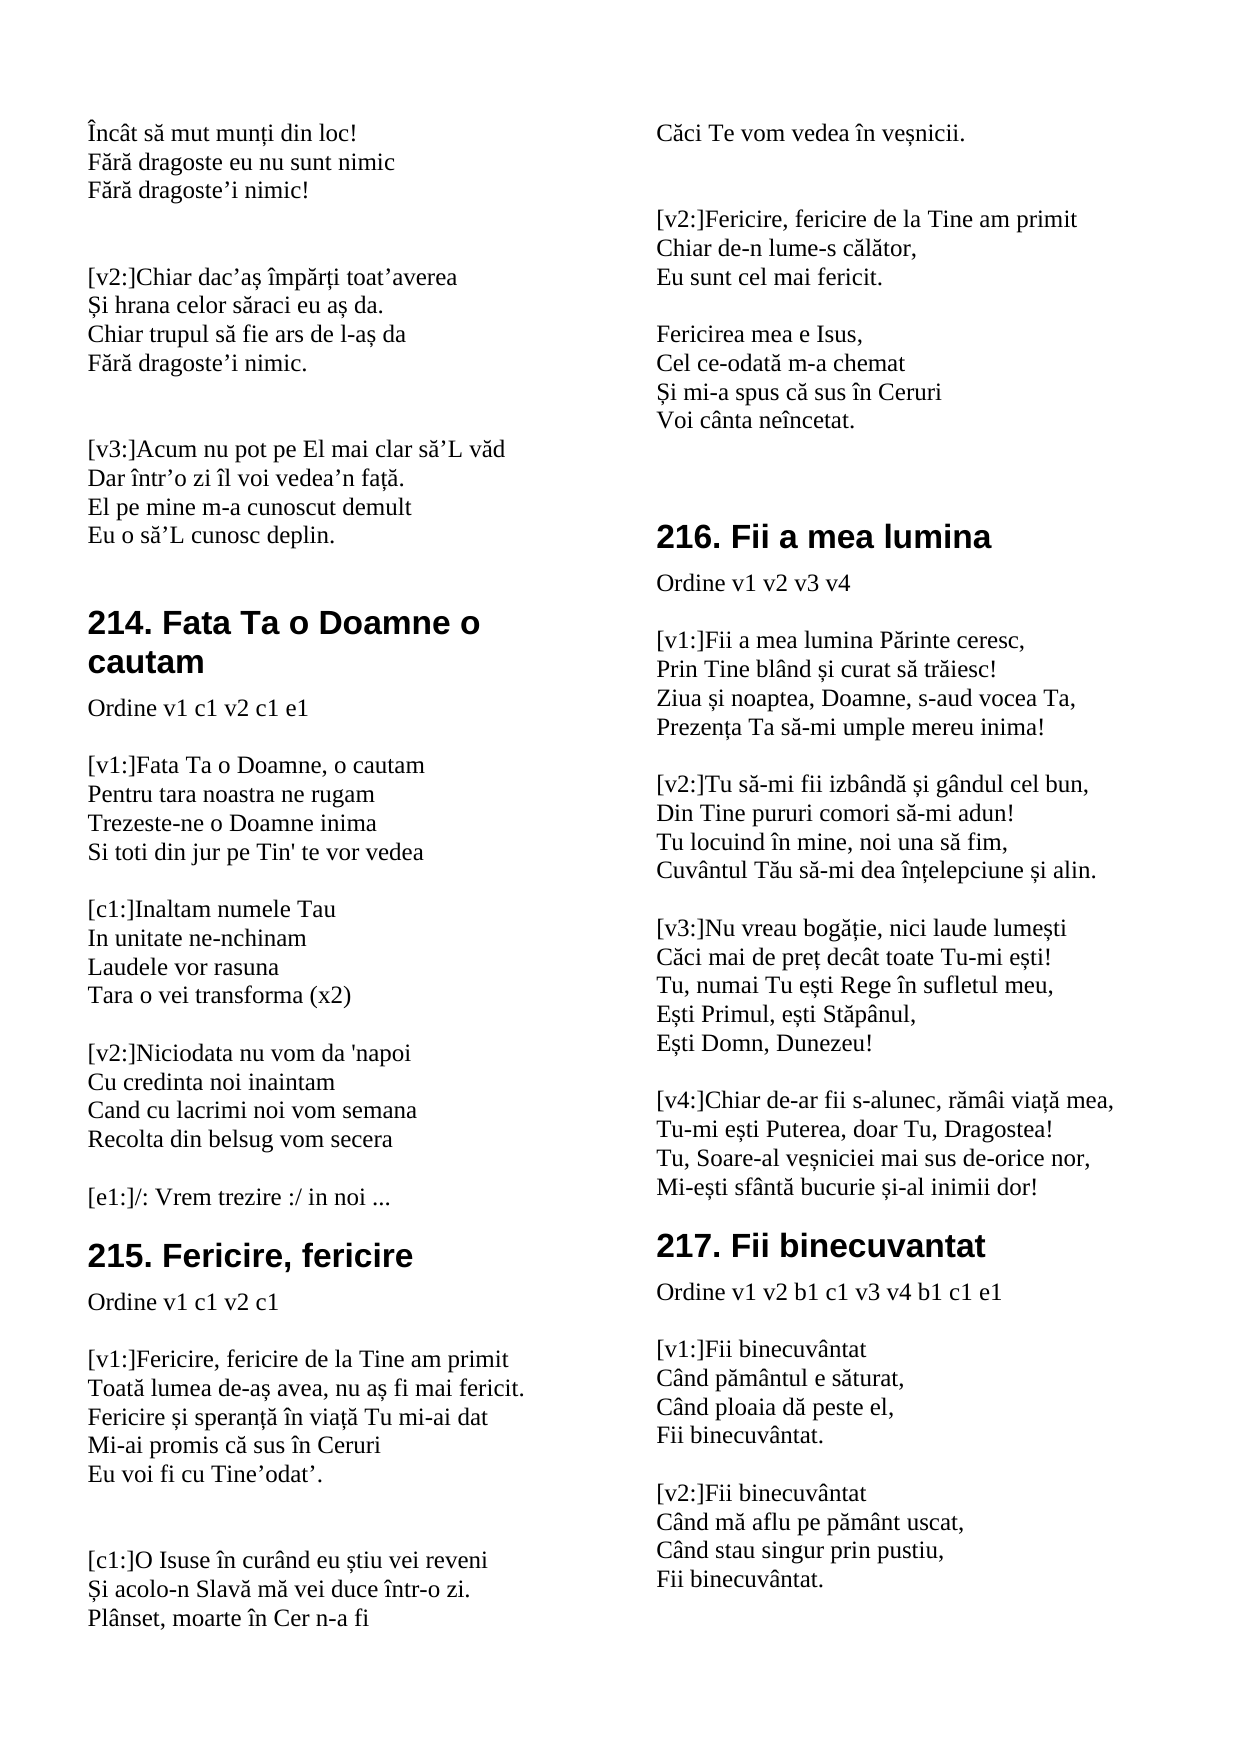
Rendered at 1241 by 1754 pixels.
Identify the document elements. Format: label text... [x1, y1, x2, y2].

subtitle 215. Fericire, fericire [87, 1235, 597, 1274]
text Ordine v1 v2 v3 v4 [v1:]Fii a mea lumina Părinte ceresc, Prin Tine blând și curat să trăiesc! Ziua și noaptea, Doamne, s-aud vocea Ta, Prezența Ta să-mi umple mereu inima! [v2:]Tu să-mi fii izbândă și gândul cel bun, Din Tine pururi comori să-mi adun! Tu locuind în mine, noi una să fim, Cuvântul Tău să-mi dea înțelepciune și alin. [v3:]Nu vreau bogăție, nici laude lumești Căci mai de preț decât toate Tu-mi ești! Tu, numai Tu ești Rege în sufletul meu, Ești Primul, ești Stăpânul, Ești Domn, Dunezeu! [v4:]Chiar de-ar fii s-alunec, rămâi viață mea, Tu-mi ești Puterea, doar Tu, Dragostea! Tu, Soare-al veșniciei mai sus de-orice nor, Mi-ești sfântă bucurie și-al inimii dor! [656, 568, 1166, 1201]
subtitle 217. Fii binecuvantat [656, 1226, 1166, 1264]
text Ordine v1 v2 b1 c1 v3 v4 b1 c1 e1 [v1:]Fii binecuvântat Când pământul e săturat, Când ploaia dă peste el, Fii binecuvântat. [v2:]Fii binecuvântat Când mă aflu pe pământ uscat, Când stau singur prin pustiu, Fii binecuvântat. [656, 1277, 1166, 1622]
text Încât să mut munți din loc! Fără dragoste eu nu sunt nimic Fără dragoste’i nimic! [v2:]Chiar dac’aș împărți toat’averea Și hrana celor săraci eu aș da. Chiar trupul să fie ars de l-aș da Fără dragoste’i nimic. [v3:]Acum nu pot pe El mai clar să’L văd Dar într’o zi îl voi vedea’n față. El pe mine m-a cunoscut demult Eu o să’L cunosc deplin. [87, 118, 597, 578]
text Ordine v1 c1 v2 c1 e1 [v1:]Fata Ta o Doamne, o cautam Pentru tara noastra ne rugam Trezeste-ne o Doamne inima Si toti din jur pe Tin' te vor vedea [c1:]Inaltam numele Tau In unitate ne-nchinam Laudele vor rasuna Tara o vei transforma (x2) [v2:]Niciodata nu vom da 'napoi Cu credinta noi inaintam Cand cu lacrimi noi vom semana Recolta din belsug vom secera [e1:]/: Vrem trezire :/ in noi ... [87, 693, 597, 1210]
text Căci Te vom vedea în veșnicii. [v2:]Fericire, fericire de la Tine am primit Chiar de-n lume-s călător, Eu sunt cel mai fericit. Fericirea mea e Isus, Cel ce-odată m-a chemat Și mi-a spus că sus în Ceruri Voi cânta neîncetat. [656, 118, 1166, 492]
subtitle 214. Fata Ta o Doamne o cautam [87, 603, 597, 680]
subtitle 216. Fii a mea lumina [656, 517, 1166, 556]
text Ordine v1 c1 v2 c1 [v1:]Fericire, fericire de la Tine am primit Toată lumea de-aș avea, nu aș fi mai fericit. Fericire și speranță în viață Tu mi-ai dat Mi-ai promis că sus în Ceruri Eu voi fi cu Tine’odat’. [c1:]O Isuse în curând eu știu vei reveni Și acolo-n Slavă mă vei duce într-o zi. Plânset, moarte în Cer n-a fi [87, 1287, 597, 1632]
